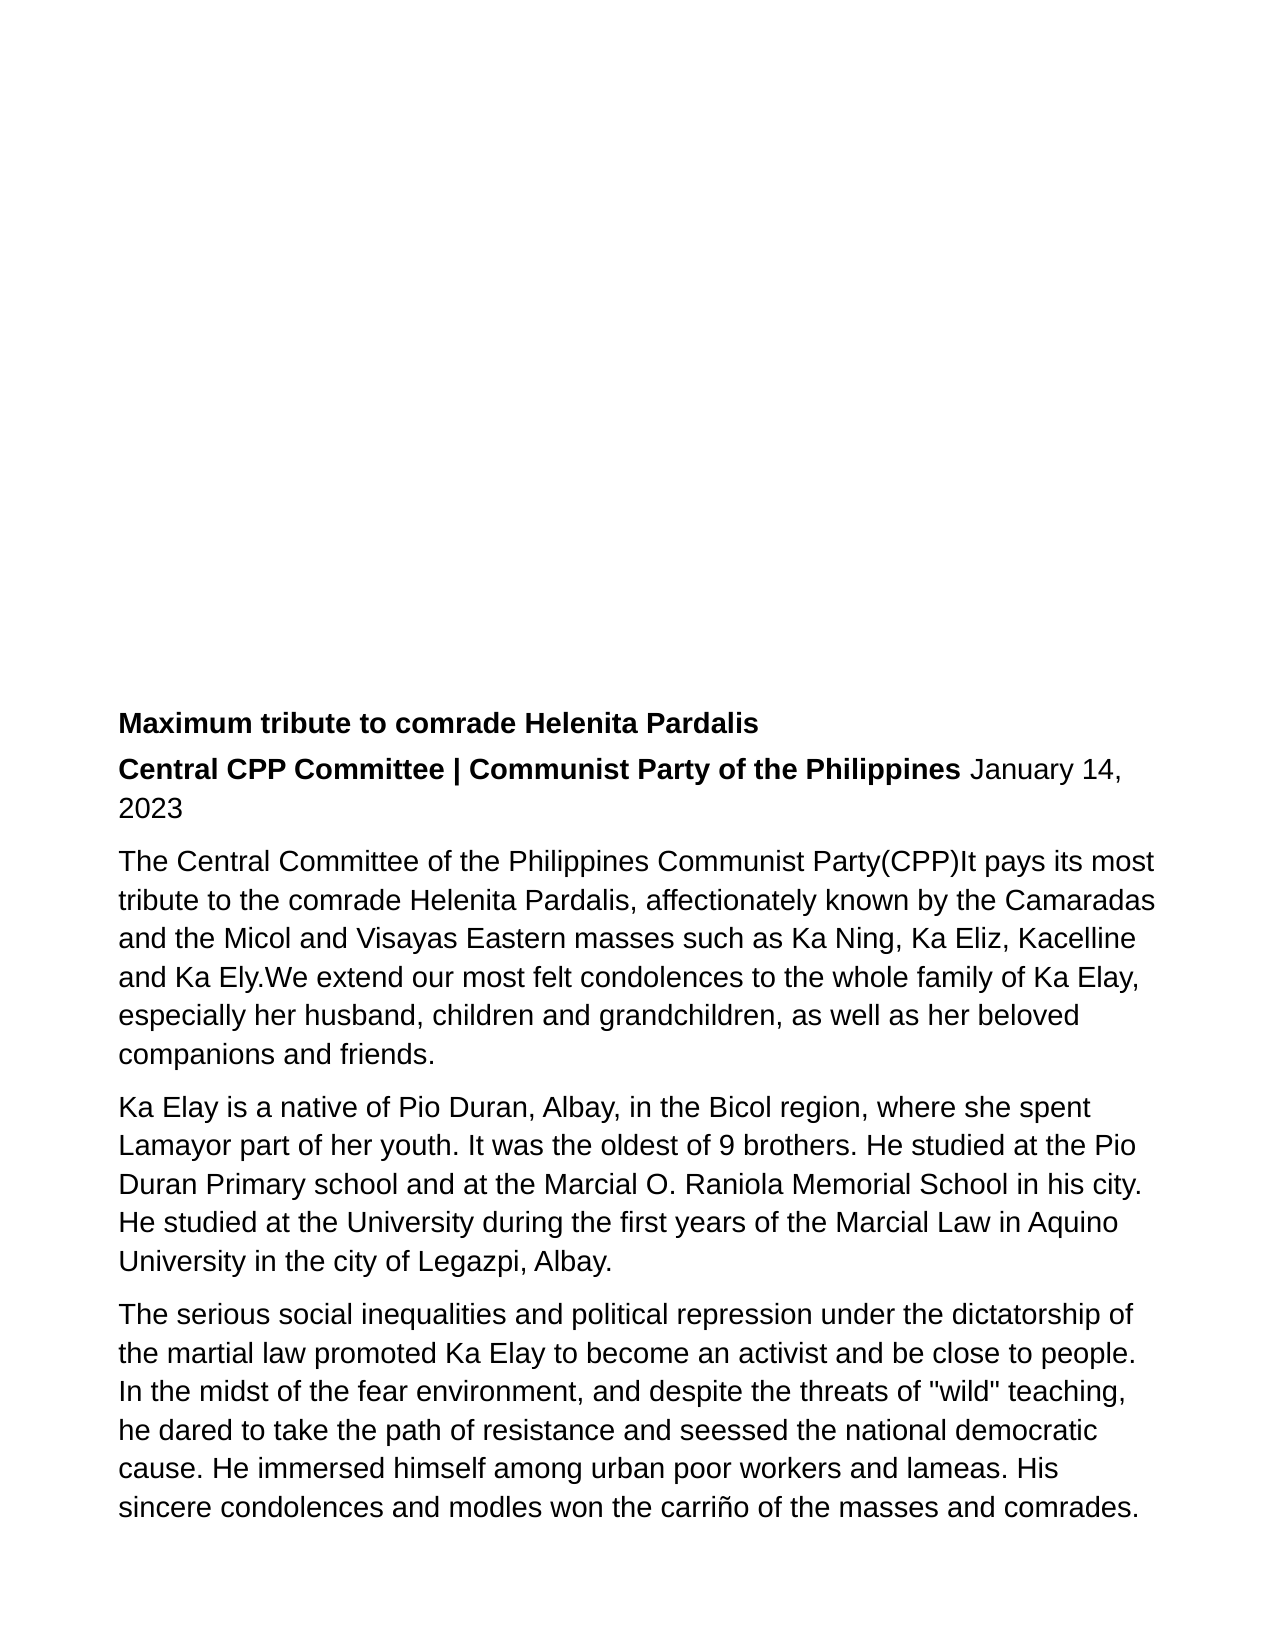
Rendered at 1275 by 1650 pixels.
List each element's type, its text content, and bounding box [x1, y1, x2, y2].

text Central CPP Committee | Communist Party of the Philippines January 14, 2023 [118, 752, 1157, 824]
text The serious social inequalities and political repression under the dictatorship of the martial law promoted Ka Elay to become an activist and be close to people. In the midst of the fear environment, and despite the threats of "wild" teaching, he dared to take the path of resistance and seessed the national democratic cause. He immersed himself among urban poor workers and lameas. His sincere condolences and modles won the carriño of the masses and comrades. [118, 1297, 1157, 1523]
text The Central Committee of the Philippines Communist Party(CPP)It pays its most tribute to the comrade Helenita Pardalis, affectionately known by the Camaradas and the Micol and Visayas Eastern masses such as Ka Ning, Ka Eliz, Kacelline and Ka Ely.We extend our most felt condolences to the whole family of Ka Elay, especially her husband, children and grandchildren, as well as her beloved companions and friends. [118, 844, 1157, 1070]
subtitle Maximum tribute to comrade Helenita Pardalis [118, 118, 1157, 740]
text Ka Elay is a native of Pio Duran, Albay, in the Bicol region, where she spent Lamayor part of her youth. It was the oldest of 9 brothers. He studied at the Pio Duran Primary school and at the Marcial O. Raniola Memorial School in his city. He studied at the University during the first years of the Marcial Law in Aquino University in the city of Legazpi, Albay. [118, 1090, 1157, 1278]
